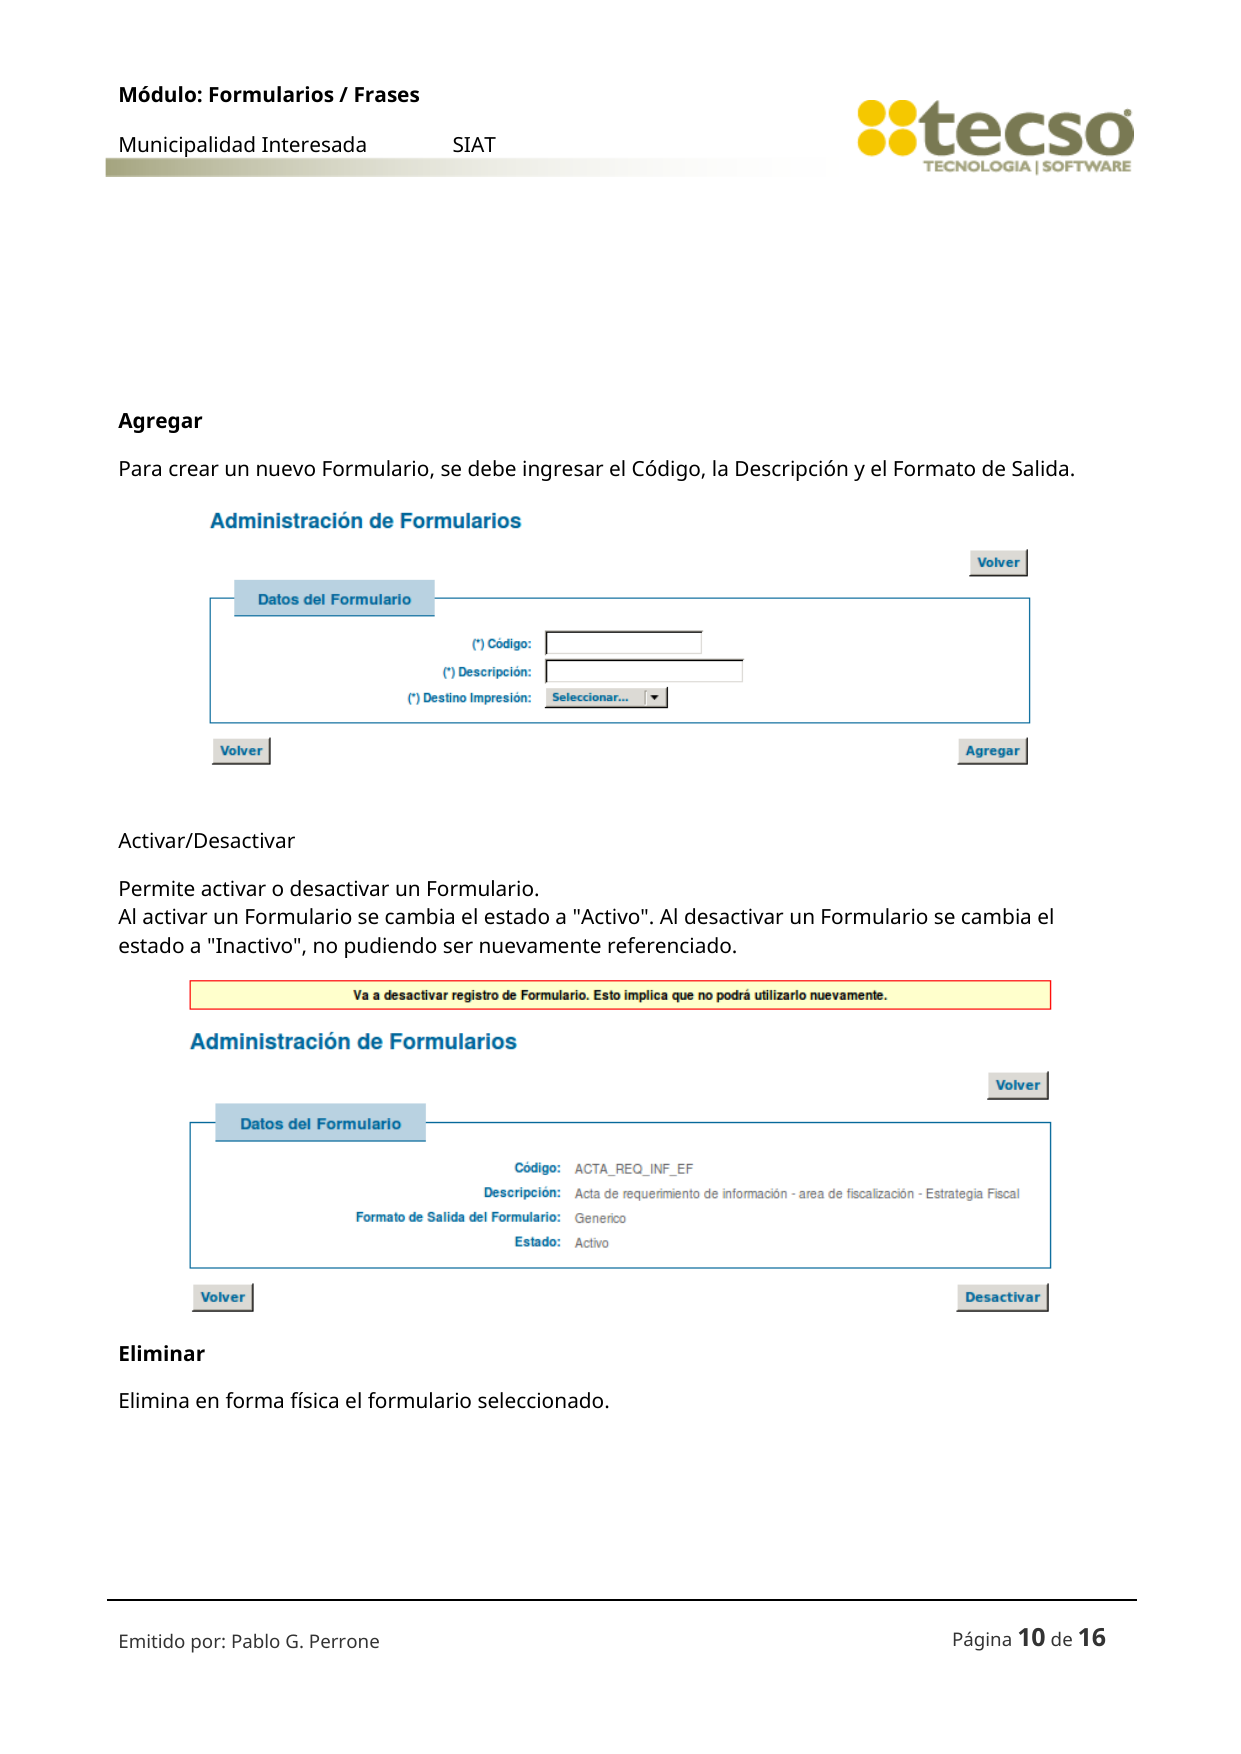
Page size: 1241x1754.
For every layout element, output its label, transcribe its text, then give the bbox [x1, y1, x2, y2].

picture [170, 963, 1071, 1339]
text Permite activar o desactivar un Formulario. Al activar un Formulario se cambia el estado a "Activo". Al desactivar un Formulario se cambia el estado a "Inactivo", no pudiendo ser nuevamente referenciado. [118, 874, 1122, 959]
text Elimina en forma física el formulario seleccionado. [118, 1386, 1122, 1414]
text Agregar [118, 407, 1122, 435]
picture [105, 100, 1134, 177]
picture [198, 501, 1042, 780]
text Eliminar [118, 978, 1122, 1367]
text Activar/Desactivar [118, 827, 1122, 855]
text Para crear un nuevo Formulario, se debe ingresar el Código, la Descripción y el Formato de Salida. [118, 454, 1122, 482]
